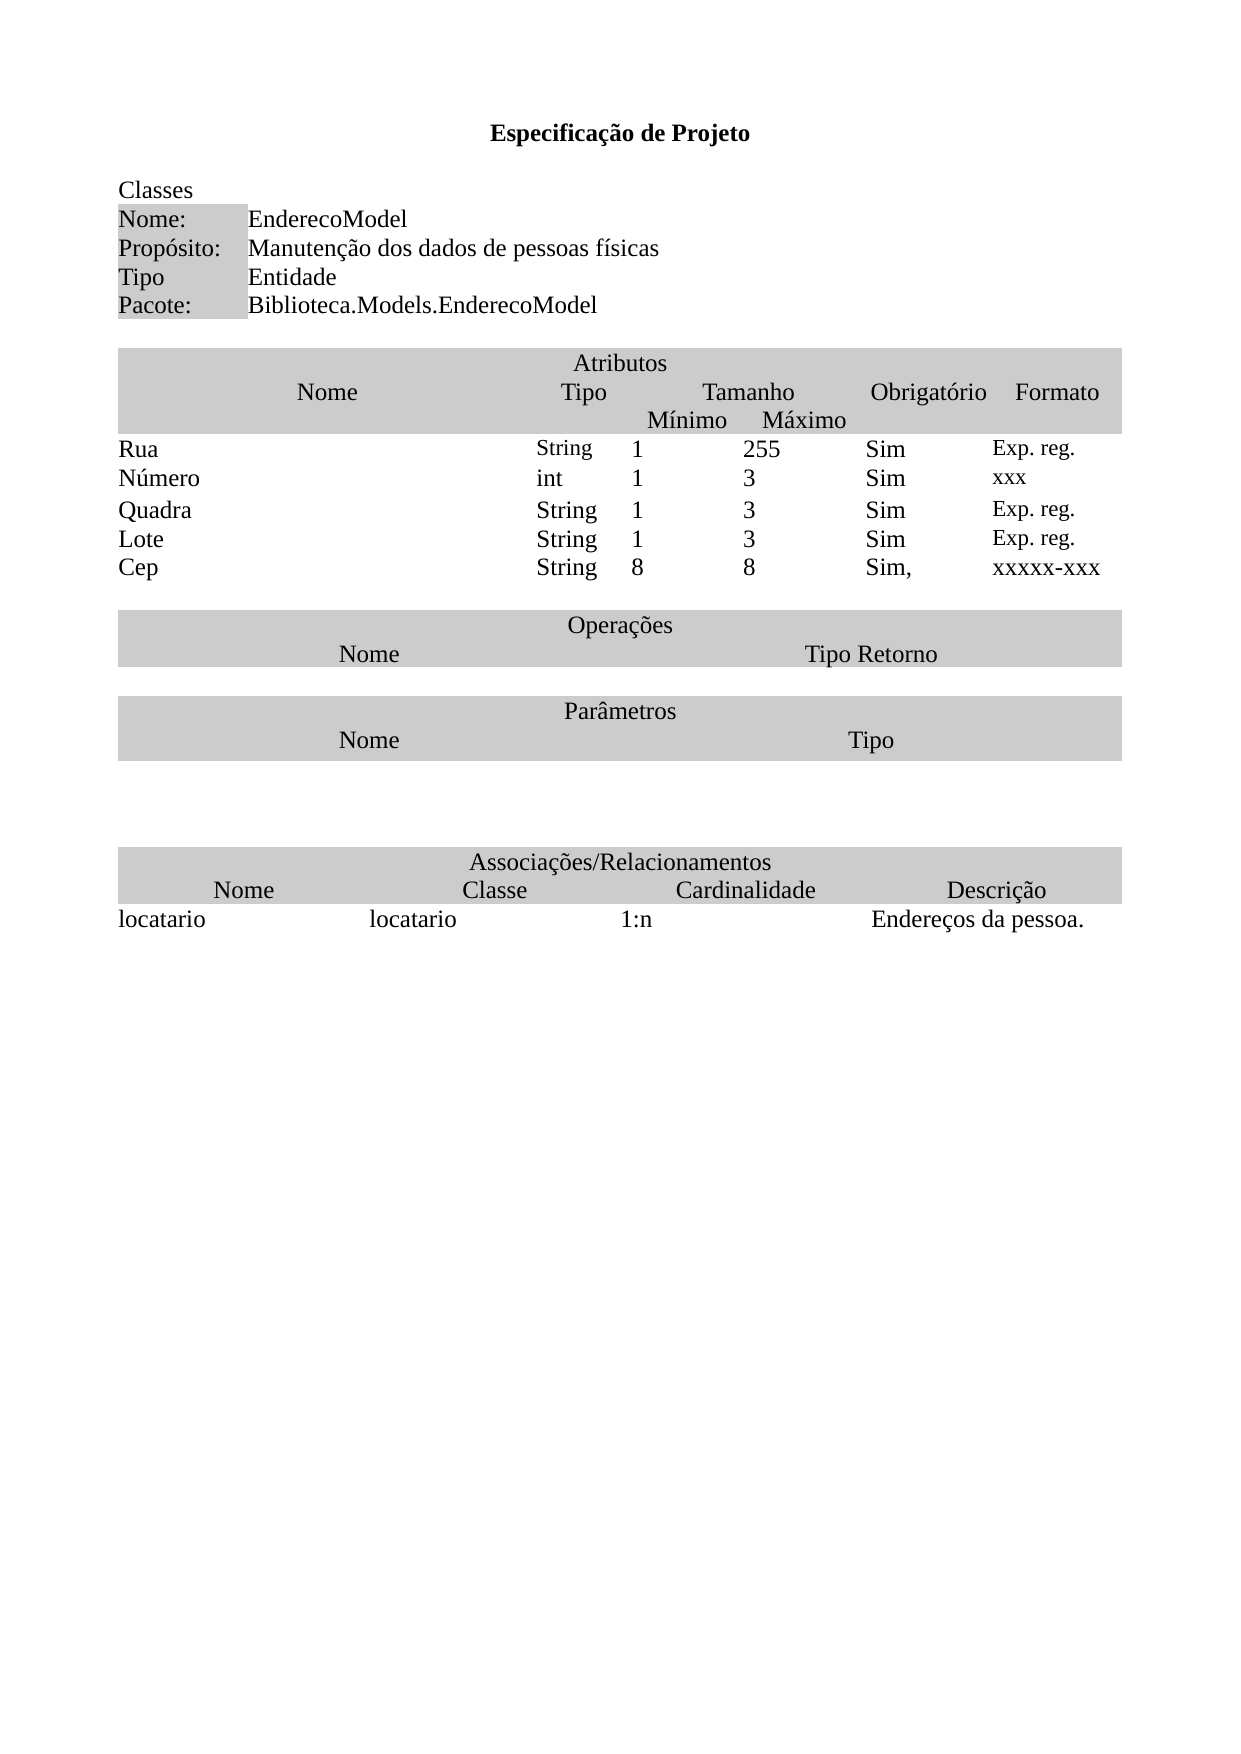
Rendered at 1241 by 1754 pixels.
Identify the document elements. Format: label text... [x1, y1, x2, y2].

table_header Associações/Relacionamentos [118, 847, 1122, 876]
table_cell Sim [865, 524, 992, 552]
table_cell Sim [865, 495, 992, 524]
table_cell 1 [631, 524, 743, 552]
table_header Nome [118, 725, 620, 761]
table_cell Manutenção dos dados de pessoas físicas [248, 233, 1122, 262]
table_cell Exp. reg. [992, 524, 1122, 552]
table_header Obrigatório [865, 377, 992, 434]
table_cell Entidade [248, 262, 1122, 291]
table_cell Cep [118, 553, 536, 581]
table_cell [118, 933, 369, 962]
table_header Tipo Retorno [620, 639, 1122, 667]
table_cell Biblioteca.Models.EnderecoModel [248, 291, 1122, 319]
table_cell xxxxx-xxx [992, 553, 1122, 581]
table_header Tamanho [631, 377, 865, 406]
table_cell int [536, 463, 631, 495]
table_cell Máximo [743, 406, 865, 434]
table_header Operações [118, 610, 1122, 639]
table_header Descrição [871, 876, 1122, 904]
table_cell 1 [631, 434, 743, 463]
table_cell 8 [743, 553, 865, 581]
text Especificação de Projeto [118, 118, 1122, 147]
table_cell Quadra [118, 495, 536, 524]
table_header Cardinalidade [620, 876, 871, 904]
table_cell String [536, 434, 631, 463]
table_cell Pacote: [118, 291, 248, 319]
table_header Tipo [536, 377, 631, 434]
table_cell Exp. reg. [992, 495, 1122, 524]
table_cell Rua [118, 434, 536, 463]
table_cell 255 [743, 434, 865, 463]
table_cell Sim, [865, 553, 992, 581]
table_header Tipo [620, 725, 1122, 761]
table_cell Propósito: [118, 233, 248, 262]
table_header [620, 668, 1122, 696]
table_cell 1 [631, 495, 743, 524]
table_cell 3 [743, 463, 865, 495]
table_cell Endereços da pessoa. [871, 904, 1122, 933]
table_cell String [536, 495, 631, 524]
table_cell [620, 933, 871, 962]
table_cell xxx [992, 463, 1122, 495]
table_header Parâmetros [118, 696, 1122, 725]
table_cell Mínimo [631, 406, 743, 434]
table_header [118, 761, 620, 789]
table_cell [871, 933, 1122, 962]
text Classes [118, 176, 1122, 204]
table_cell Tipo [118, 262, 248, 291]
table_cell 8 [631, 553, 743, 581]
table_cell String [536, 524, 631, 552]
table_cell Sim [865, 434, 992, 463]
table_cell Número [118, 463, 536, 495]
table_header Nome [118, 876, 369, 904]
table_cell String [536, 553, 631, 581]
table_cell 3 [743, 524, 865, 552]
table_header Nome: [118, 204, 248, 233]
table_cell 1 [631, 463, 743, 495]
table_header [118, 668, 620, 696]
table_header [118, 789, 620, 818]
table_cell Sim [865, 463, 992, 495]
table_cell [369, 933, 620, 962]
table_cell locatario [118, 904, 369, 933]
table_header [620, 761, 1122, 789]
table_header Formato [992, 377, 1122, 434]
table_cell Lote [118, 524, 536, 552]
table_cell Exp. reg. [992, 434, 1122, 463]
table_cell locatario [369, 904, 620, 933]
table_header Classe [369, 876, 620, 904]
table_header [620, 789, 1122, 818]
table_cell 3 [743, 495, 865, 524]
table_header Atributos [118, 348, 1122, 377]
table_cell 1:n [620, 904, 871, 933]
table_header EnderecoModel [248, 204, 1122, 233]
table_header Nome [118, 639, 620, 667]
table_header Nome [118, 377, 536, 434]
